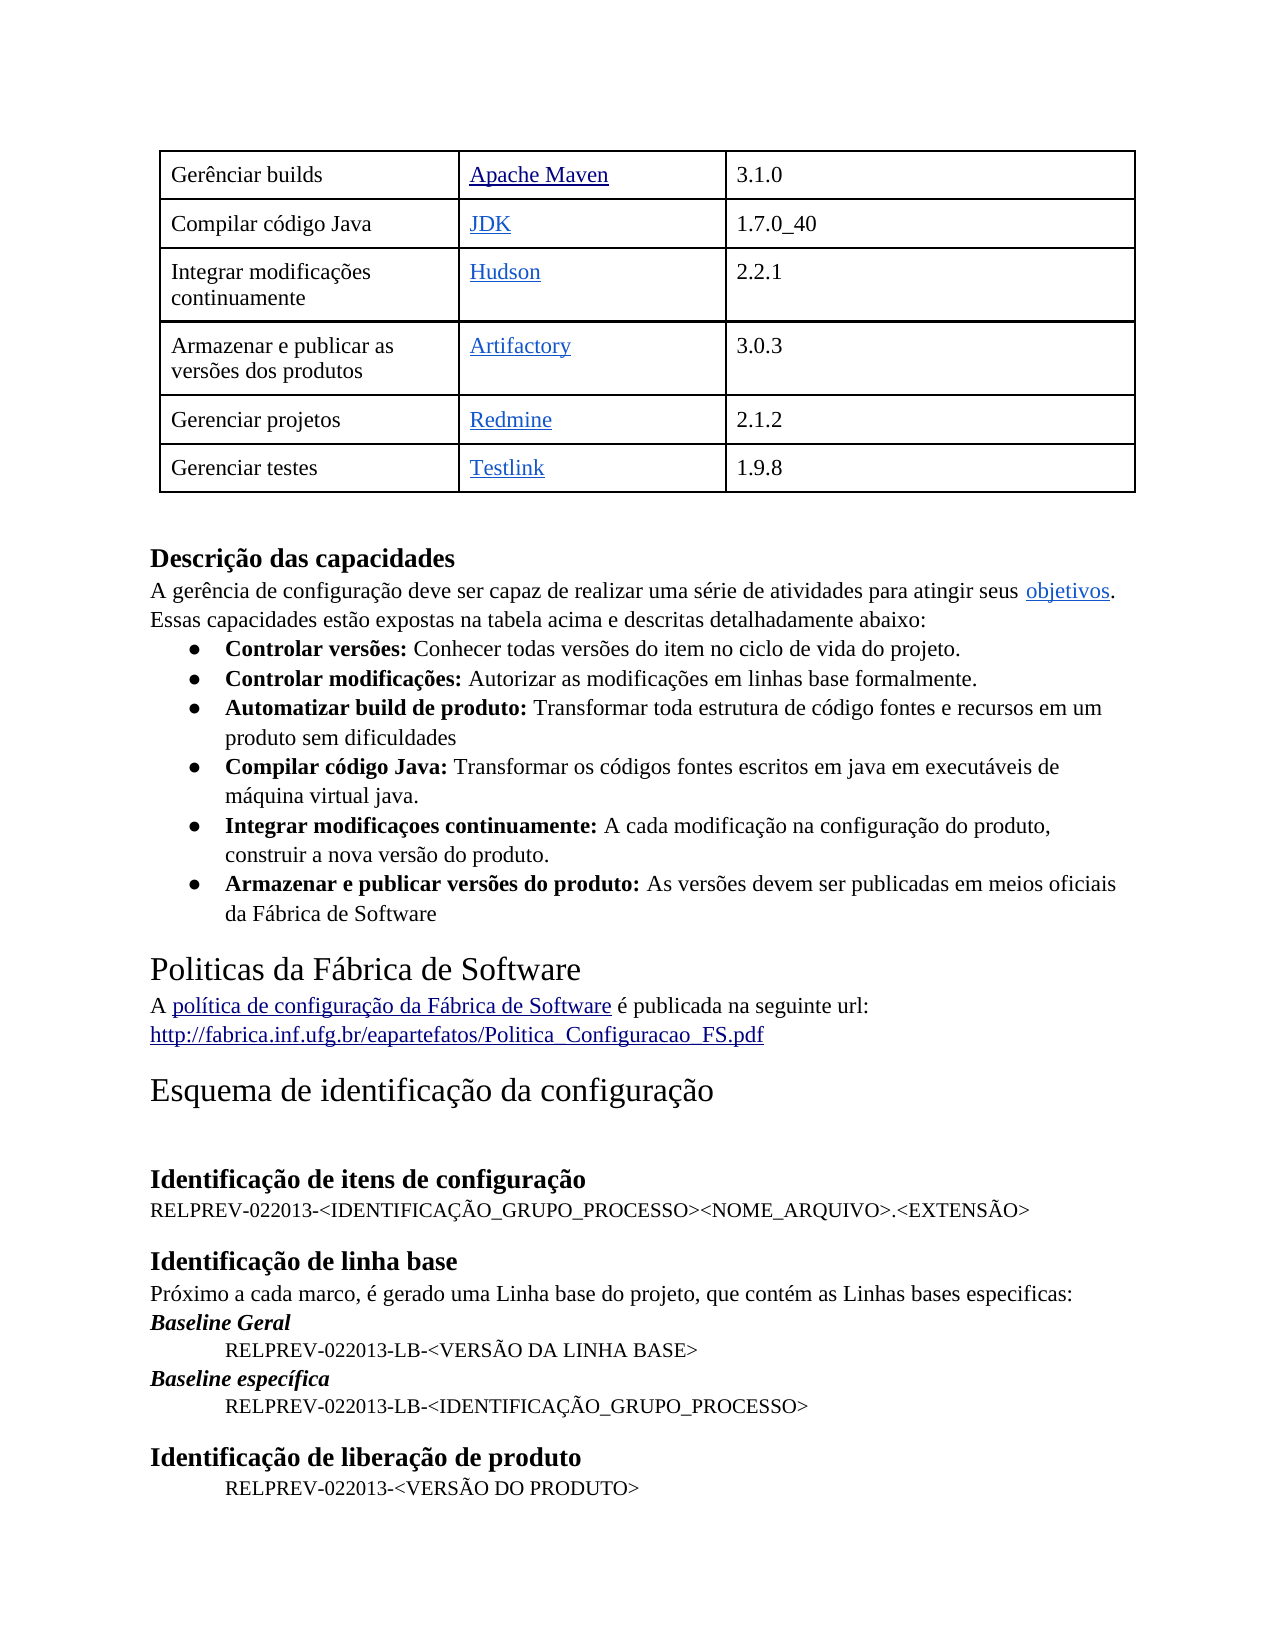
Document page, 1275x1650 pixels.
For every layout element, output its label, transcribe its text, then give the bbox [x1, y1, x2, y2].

table_cell Compilar código Java [161, 200, 458, 247]
list Automatizar build de produto: Transformar toda estrutura de código fontes e recursos em um produto sem dificuldades [187, 695, 1125, 750]
table_cell 3.1.0 [727, 152, 1134, 198]
text Baseline específica [150, 1366, 1125, 1391]
table_cell Gerenciar testes [161, 445, 458, 491]
table_cell Gerênciar builds [161, 152, 458, 198]
list Controlar modificações: Autorizar as modificações em linhas base formalmente. [187, 666, 1125, 691]
table_cell 2.2.1 [727, 249, 1134, 320]
table_cell JDK [460, 200, 725, 247]
list Compilar código Java: Transformar os códigos fontes escritos em java em executáveis de máquina virtual java. [187, 754, 1125, 809]
text Baseline Geral [150, 1310, 1125, 1335]
subtitle Identificação de linha base [150, 1246, 1125, 1276]
list Integrar modificaçoes continuamente: A cada modificação na configuração do produto, construir a nova versão do produto. [187, 812, 1125, 867]
list Controlar versões: Conhecer todas versões do item no ciclo de vida do projeto. [187, 636, 1125, 662]
text A gerência de configuração deve ser capaz de realizar uma série de atividades para atingir seus objetivos. Essas capacidades estão expostas na tabela acima e descritas detalhadamente abaixo: [150, 578, 1125, 632]
text http://fabrica.inf.ufg.br/eapartefatos/Politica_Configuracao_FS.pdf [150, 1022, 1125, 1047]
table_cell 3.0.3 [727, 323, 1134, 394]
text RELPREV-022013-<VERSÃO DO PRODUTO> [225, 1477, 1125, 1500]
table_cell Integrar modificações continuamente [161, 249, 458, 320]
table_cell 2.1.2 [727, 396, 1134, 442]
text RELPREV-022013-LB-<VERSÃO DA LINHA BASE> [225, 1339, 1125, 1362]
text A política de configuração da Fábrica de Software é publicada na seguinte url: [150, 993, 1125, 1018]
table_cell 1.9.8 [727, 445, 1134, 491]
table_cell Artifactory [460, 323, 725, 394]
subtitle Identificação de itens de configuração [150, 1164, 1125, 1194]
subtitle Politicas da Fábrica de Software [150, 951, 1125, 987]
table_cell Apache Maven [460, 152, 725, 198]
text RELPREV-022013-LB-<IDENTIFICAÇÃO_GRUPO_PROCESSO> [225, 1395, 1125, 1418]
subtitle Identificação de liberação de produto [150, 1442, 1125, 1472]
table_cell Testlink [460, 445, 725, 491]
table_cell Gerenciar projetos [161, 396, 458, 442]
subtitle Esquema de identificação da configuração [150, 1072, 1125, 1109]
table_cell Hudson [460, 249, 725, 320]
table_cell Redmine [460, 396, 725, 442]
subtitle Descrição das capacidades [150, 543, 1125, 573]
list Armazenar e publicar versões do produto: As versões devem ser publicadas em meios oficiais da Fábrica de Software [187, 871, 1125, 926]
table_cell Armazenar e publicar as versões dos produtos [161, 323, 458, 394]
text RELPREV-022013-<IDENTIFICAÇÃO_GRUPO_PROCESSO><NOME_ARQUIVO>.<EXTENSÃO> [150, 1199, 1125, 1222]
table_cell 1.7.0_40 [727, 200, 1134, 247]
text Próximo a cada marco, é gerado uma Linha base do projeto, que contém as Linhas bases especificas: [150, 1281, 1125, 1306]
